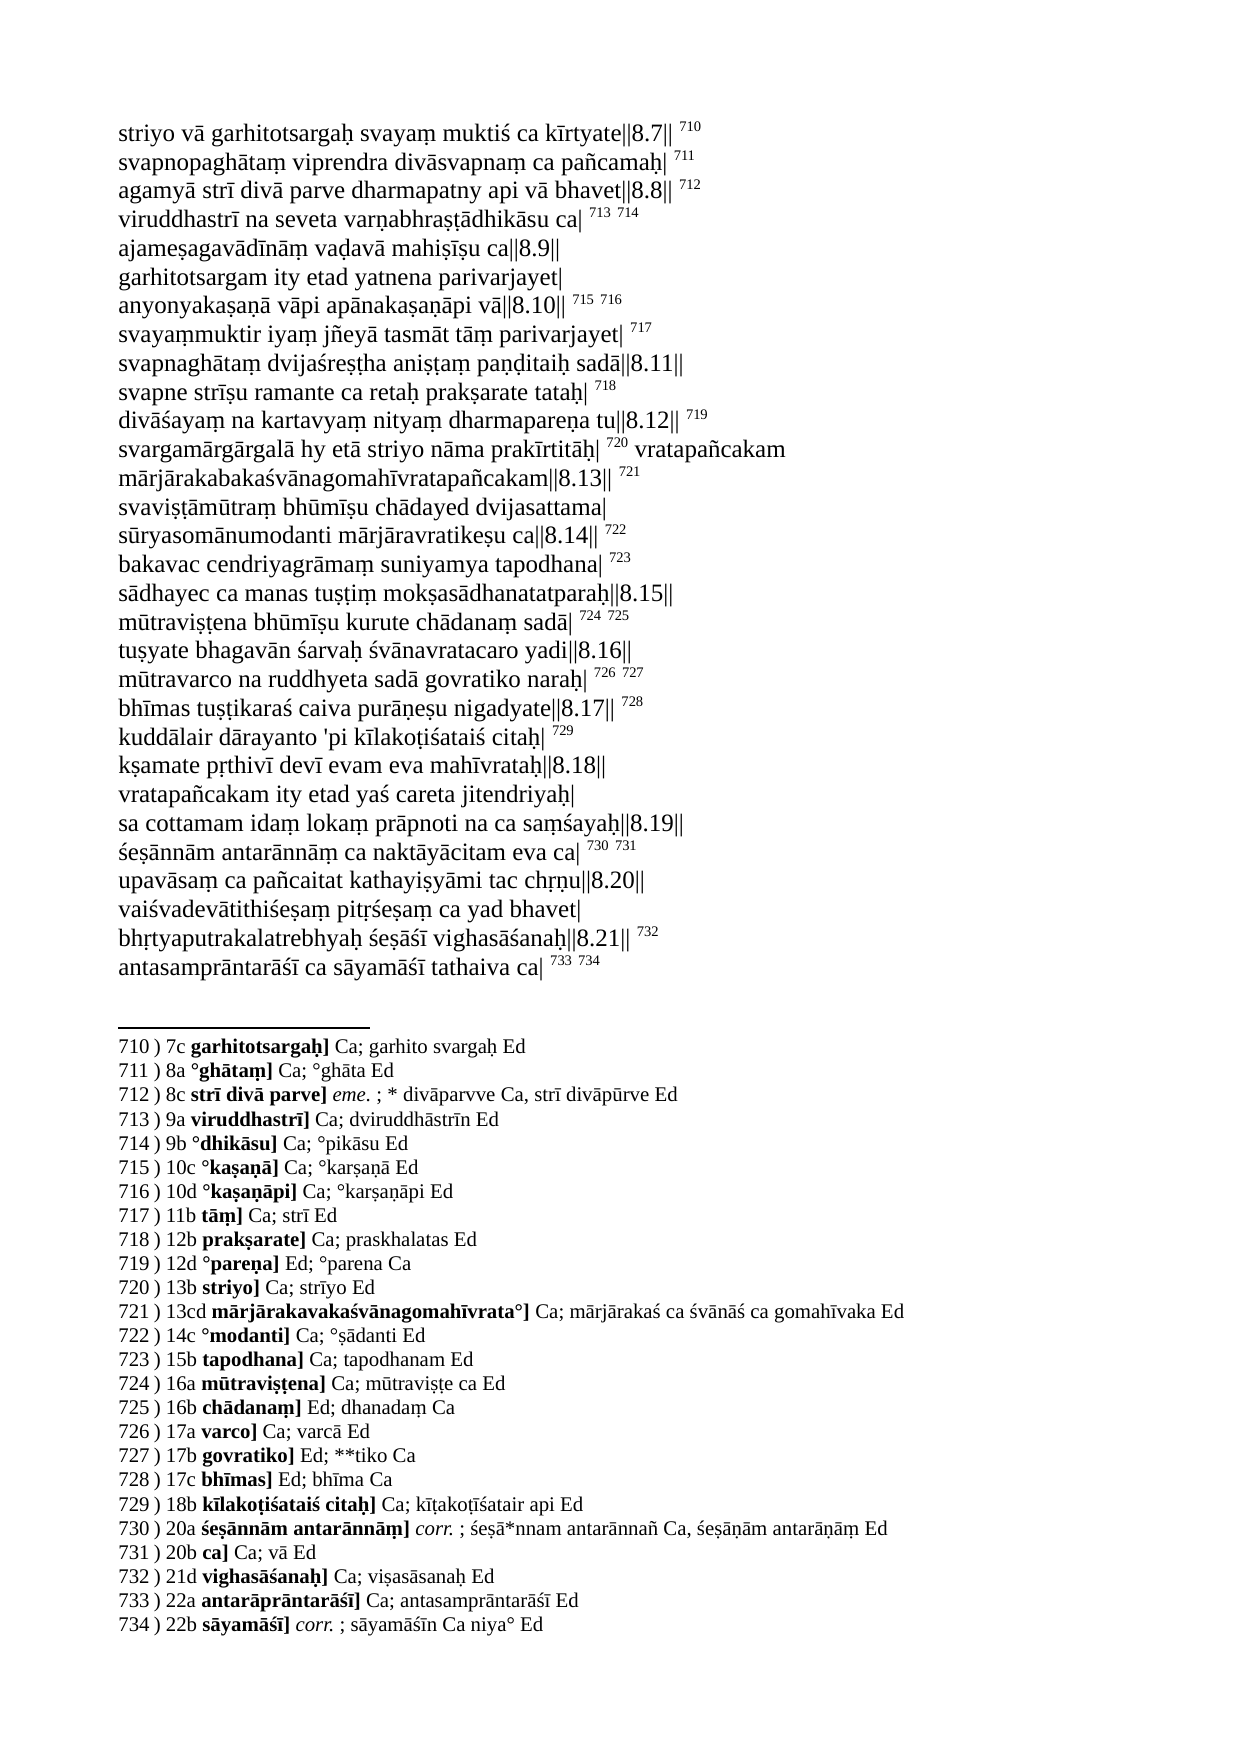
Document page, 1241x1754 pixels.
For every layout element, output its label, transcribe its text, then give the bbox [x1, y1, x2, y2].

text ) 8a °ghātaṃ] Ca; °ghāta Ed [118, 1058, 1122, 1082]
text ) 22a antarāprāntarāśī] Ca; antasamprāntarāśī Ed [118, 1588, 1122, 1612]
text bhīmas tuṣṭikaraś caiva purāṇeṣu nigadyate||8.17|| [118, 693, 1122, 722]
text svargamārgārgalā hy etā striyo nāma prakīrtitāḥ| vratapañcakam [118, 434, 1122, 463]
text sūryasomānumodanti mārjāravratikeṣu ca||8.14|| [118, 521, 1122, 549]
text ) 20a śeṣānnām antarānnāṃ] corr. ; śeṣā*nnam antarānnañ Ca, śeṣāṇām antarāṇāṃ Ed [118, 1516, 1122, 1539]
text agamyā strī divā parve dharmapatny api vā bhavet||8.8|| [118, 176, 1122, 204]
text ) 16a mūtraviṣṭena] Ca; mūtraviṣṭe ca Ed [118, 1371, 1122, 1395]
text garhitotsargam ity etad yatnena parivarjayet| [118, 262, 1122, 291]
text ) 8c strī divā parve] eme. ; * divāparvve Ca, strī divāpūrve Ed [118, 1082, 1122, 1106]
text vaiśvadevātithiśeṣaṃ pitṛśeṣaṃ ca yad bhavet| [118, 894, 1122, 923]
text ) 14c °modanti] Ca; °ṣādanti Ed [118, 1323, 1122, 1347]
text ) 13cd mārjārakavakaśvānagomahīvrata°] Ca; mārjārakaś ca śvānāś ca gomahīvaka Ed [118, 1299, 1122, 1323]
text mūtravarco na ruddhyeta sadā govratiko naraḥ| [118, 664, 1122, 693]
text bakavac cendriyagrāmaṃ suniyamya tapodhana| [118, 549, 1122, 578]
text ) 15b tapodhana] Ca; tapodhanam Ed [118, 1347, 1122, 1371]
text ) 11b tāṃ] Ca; strī Ed [118, 1203, 1122, 1227]
text vratapañcakam ity etad yaś careta jitendriyaḥ| [118, 779, 1122, 808]
text mārjārakabakaśvānagomahīvratapañcakam||8.13|| [118, 463, 1122, 492]
text śeṣānnām antarānnāṃ ca naktāyācitam eva ca| [118, 837, 1122, 866]
text ) 16b chādanaṃ] Ed; dhanadaṃ Ca [118, 1395, 1122, 1419]
text antasamprāntarāśī ca sāyamāśī tathaiva ca| [118, 952, 1122, 981]
text mūtraviṣṭena bhūmīṣu kurute chādanaṃ sadā| [118, 607, 1122, 636]
text ) 20b ca] Ca; vā Ed [118, 1539, 1122, 1564]
text svapnopaghātaṃ viprendra divāsvapnaṃ ca pañcamaḥ| [118, 147, 1122, 176]
text sādhayec ca manas tuṣṭiṃ mokṣasādhanatatparaḥ||8.15|| [118, 578, 1122, 607]
text ) 10c °kaṣaṇā] Ca; °karṣaṇā Ed [118, 1154, 1122, 1179]
text ) 7c garhitotsargaḥ] Ca; garhito svargaḥ Ed [118, 1034, 1122, 1058]
text ) 17b govratiko] Ed; **tiko Ca [118, 1443, 1122, 1467]
text bhṛtyaputrakalatrebhyaḥ śeṣāśī vighasāśanaḥ||8.21|| [118, 923, 1122, 952]
text svayaṃmuktir iyaṃ jñeyā tasmāt tāṃ parivarjayet| [118, 319, 1122, 348]
text ) 22b sāyamāśī] corr. ; sāyamāśīn Ca niya° Ed [118, 1612, 1122, 1636]
text ) 9b °dhikāsu] Ca; °pikāsu Ed [118, 1131, 1122, 1154]
text svapne strīṣu ramante ca retaḥ prakṣarate tataḥ| [118, 377, 1122, 406]
text striyo vā garhitotsargaḥ svayaṃ muktiś ca kīrtyate||8.7|| [118, 118, 1122, 147]
text ) 12b prakṣarate] Ca; praskhalatas Ed [118, 1227, 1122, 1251]
text ) 9a viruddhastrī] Ca; dviruddhāstrīn Ed [118, 1106, 1122, 1131]
text viruddhastrī na seveta varṇabhraṣṭādhikāsu ca| [118, 204, 1122, 233]
text ) 10d °kaṣaṇāpi] Ca; °karṣaṇāpi Ed [118, 1179, 1122, 1203]
text ) 17a varco] Ca; varcā Ed [118, 1419, 1122, 1443]
text ) 12d °pareṇa] Ed; °parena Ca [118, 1251, 1122, 1275]
text svapnaghātaṃ dvijaśreṣṭha aniṣṭaṃ paṇḍitaiḥ sadā||8.11|| [118, 348, 1122, 377]
text ) 13b striyo] Ca; strīyo Ed [118, 1275, 1122, 1299]
text ) 18b kīlakoṭiśataiś citaḥ] Ca; kīṭakoṭīśatair api Ed [118, 1491, 1122, 1516]
text ajameṣagavādīnāṃ vaḍavā mahiṣīṣu ca||8.9|| [118, 233, 1122, 262]
text tuṣyate bhagavān śarvaḥ śvānavratacaro yadi||8.16|| [118, 636, 1122, 664]
text kuddālair dārayanto 'pi kīlakoṭiśataiś citaḥ| [118, 722, 1122, 751]
text anyonyakaṣaṇā vāpi apānakaṣaṇāpi vā||8.10|| [118, 291, 1122, 319]
text ) 21d vighasāśanaḥ] Ca; viṣasāsanaḥ Ed [118, 1564, 1122, 1588]
text svaviṣṭāmūtraṃ bhūmīṣu chādayed dvijasattama| [118, 492, 1122, 521]
text ) 17c bhīmas] Ed; bhīma Ca [118, 1467, 1122, 1491]
text kṣamate pṛthivī devī evam eva mahīvrataḥ||8.18|| [118, 751, 1122, 779]
text divāśayaṃ na kartavyaṃ nityaṃ dharmapareṇa tu||8.12|| [118, 406, 1122, 434]
text upavāsaṃ ca pañcaitat kathayiṣyāmi tac chṛṇu||8.20|| [118, 866, 1122, 894]
text sa cottamam idaṃ lokaṃ prāpnoti na ca saṃśayaḥ||8.19|| [118, 808, 1122, 837]
